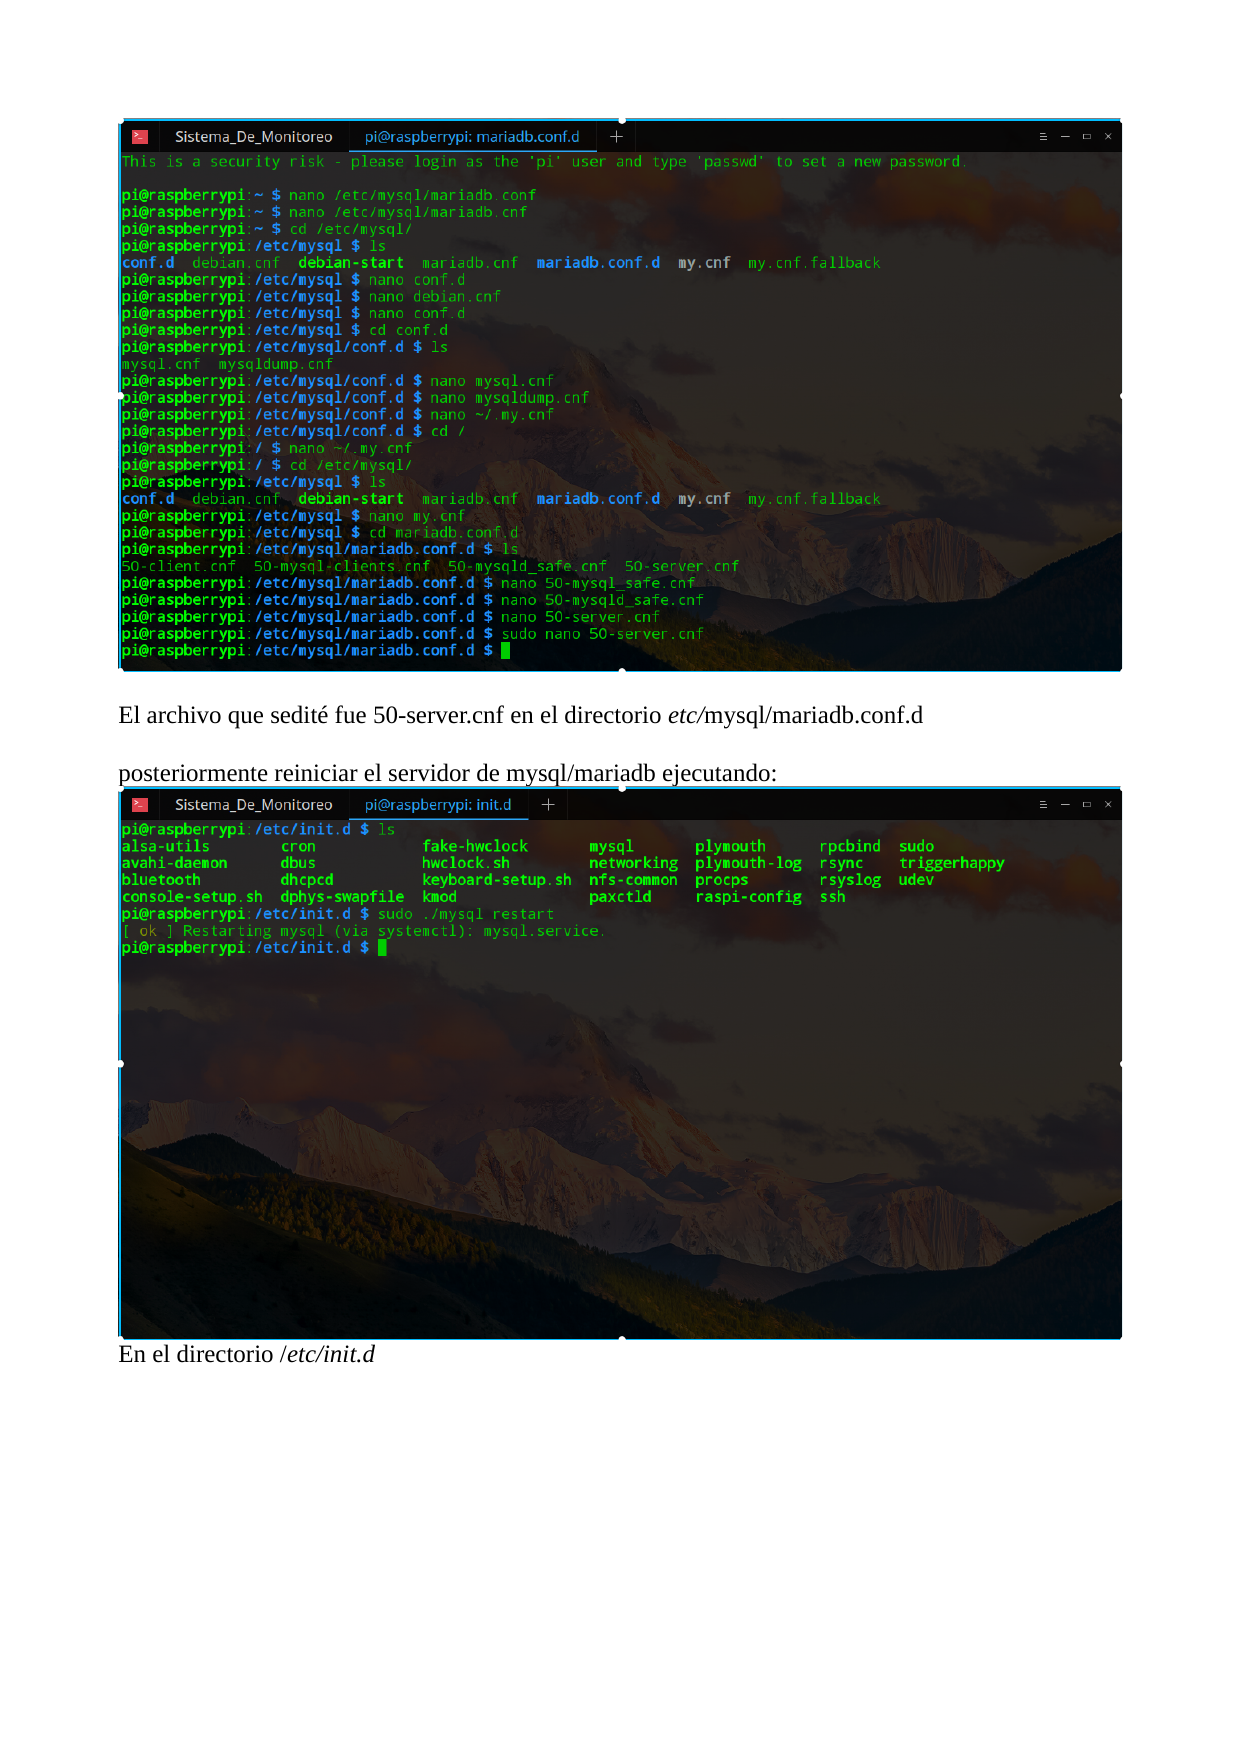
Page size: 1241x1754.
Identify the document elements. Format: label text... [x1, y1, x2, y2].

text El archivo que sedité fue 50-server.cnf en el directorio etc/mysql/mariadb.conf.d [118, 700, 1122, 729]
text En el directorio /etc/init.d [118, 1340, 1122, 1368]
picture [118, 786, 1123, 1340]
picture [118, 118, 1123, 672]
text posteriormente reiniciar el servidor de mysql/mariadb ejecutando: [118, 758, 1122, 786]
